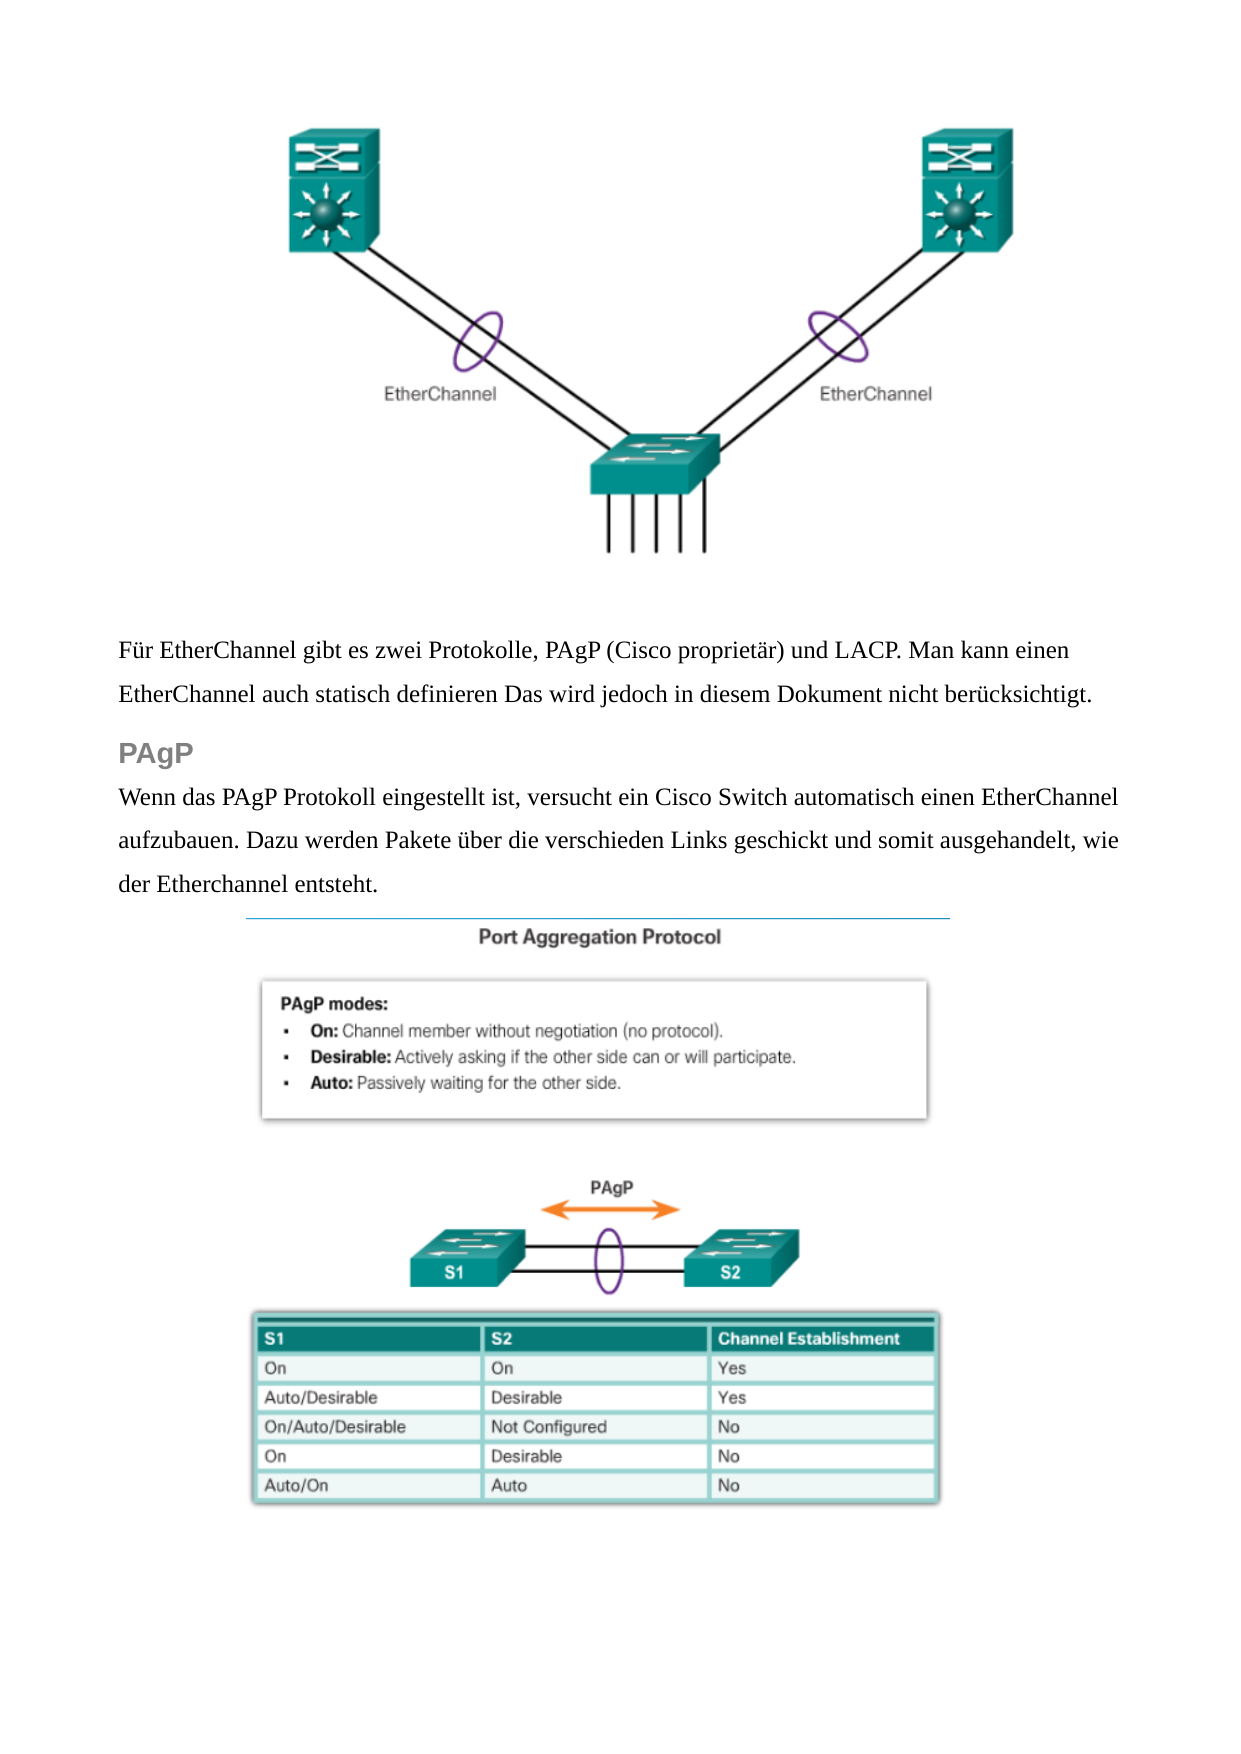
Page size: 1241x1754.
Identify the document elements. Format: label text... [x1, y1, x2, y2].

picture [273, 103, 1026, 561]
text Wenn das PAgP Protokoll eingestellt ist, versucht ein Cisco Switch automatisch einen EtherChannel aufzubauen. Dazu werden Pakete über die verschieden Links geschickt und somit ausgehandelt, wie der Etherchannel entsteht. [118, 782, 1122, 897]
picture [246, 918, 950, 1516]
subtitle PAgP [118, 736, 1122, 770]
text Für EtherChannel gibt es zwei Protokolle, PAgP (Cisco proprietär) und LACP. Man kann einen EtherChannel auch statisch definieren Das wird jedoch in diesem Dokument nicht berücksichtigt. [118, 636, 1122, 707]
